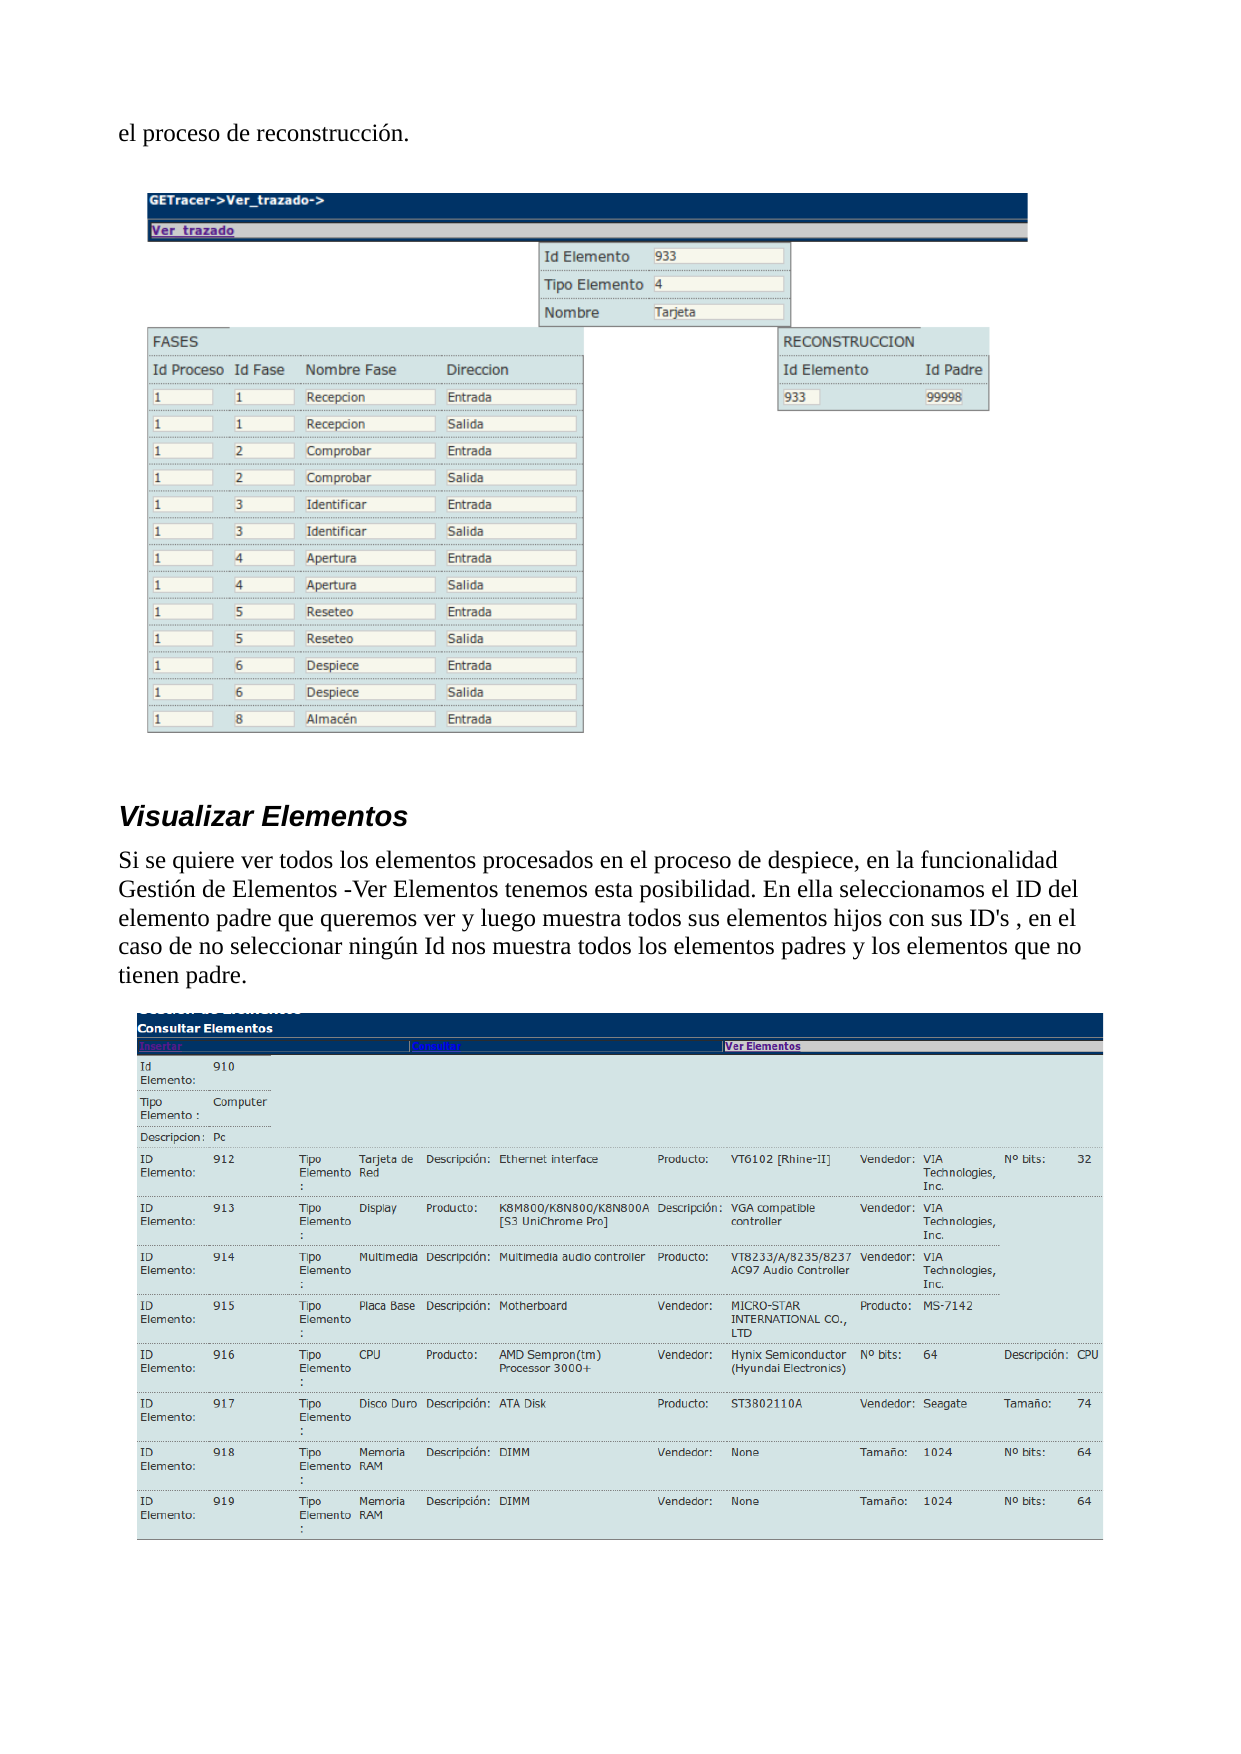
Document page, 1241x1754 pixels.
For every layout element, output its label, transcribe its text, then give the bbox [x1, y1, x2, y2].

subtitle Visualizar Elementos [118, 799, 1122, 833]
text el proceso de reconstrucción. [118, 118, 1122, 147]
text Si se quiere ver todos los elementos procesados en el proceso de despiece, en la funcionalidad Gestión de Elementos -Ver Elementos tenemos esta posibilidad. En ella seleccionamos el ID del elemento padre que queremos ver y luego muestra todos sus elementos hijos con sus ID's , en el caso de no seleccionar ningún Id nos muestra todos los elementos padres y los elementos que no tienen padre. [118, 845, 1122, 989]
picture [137, 1013, 1104, 1542]
picture [147, 193, 1028, 733]
